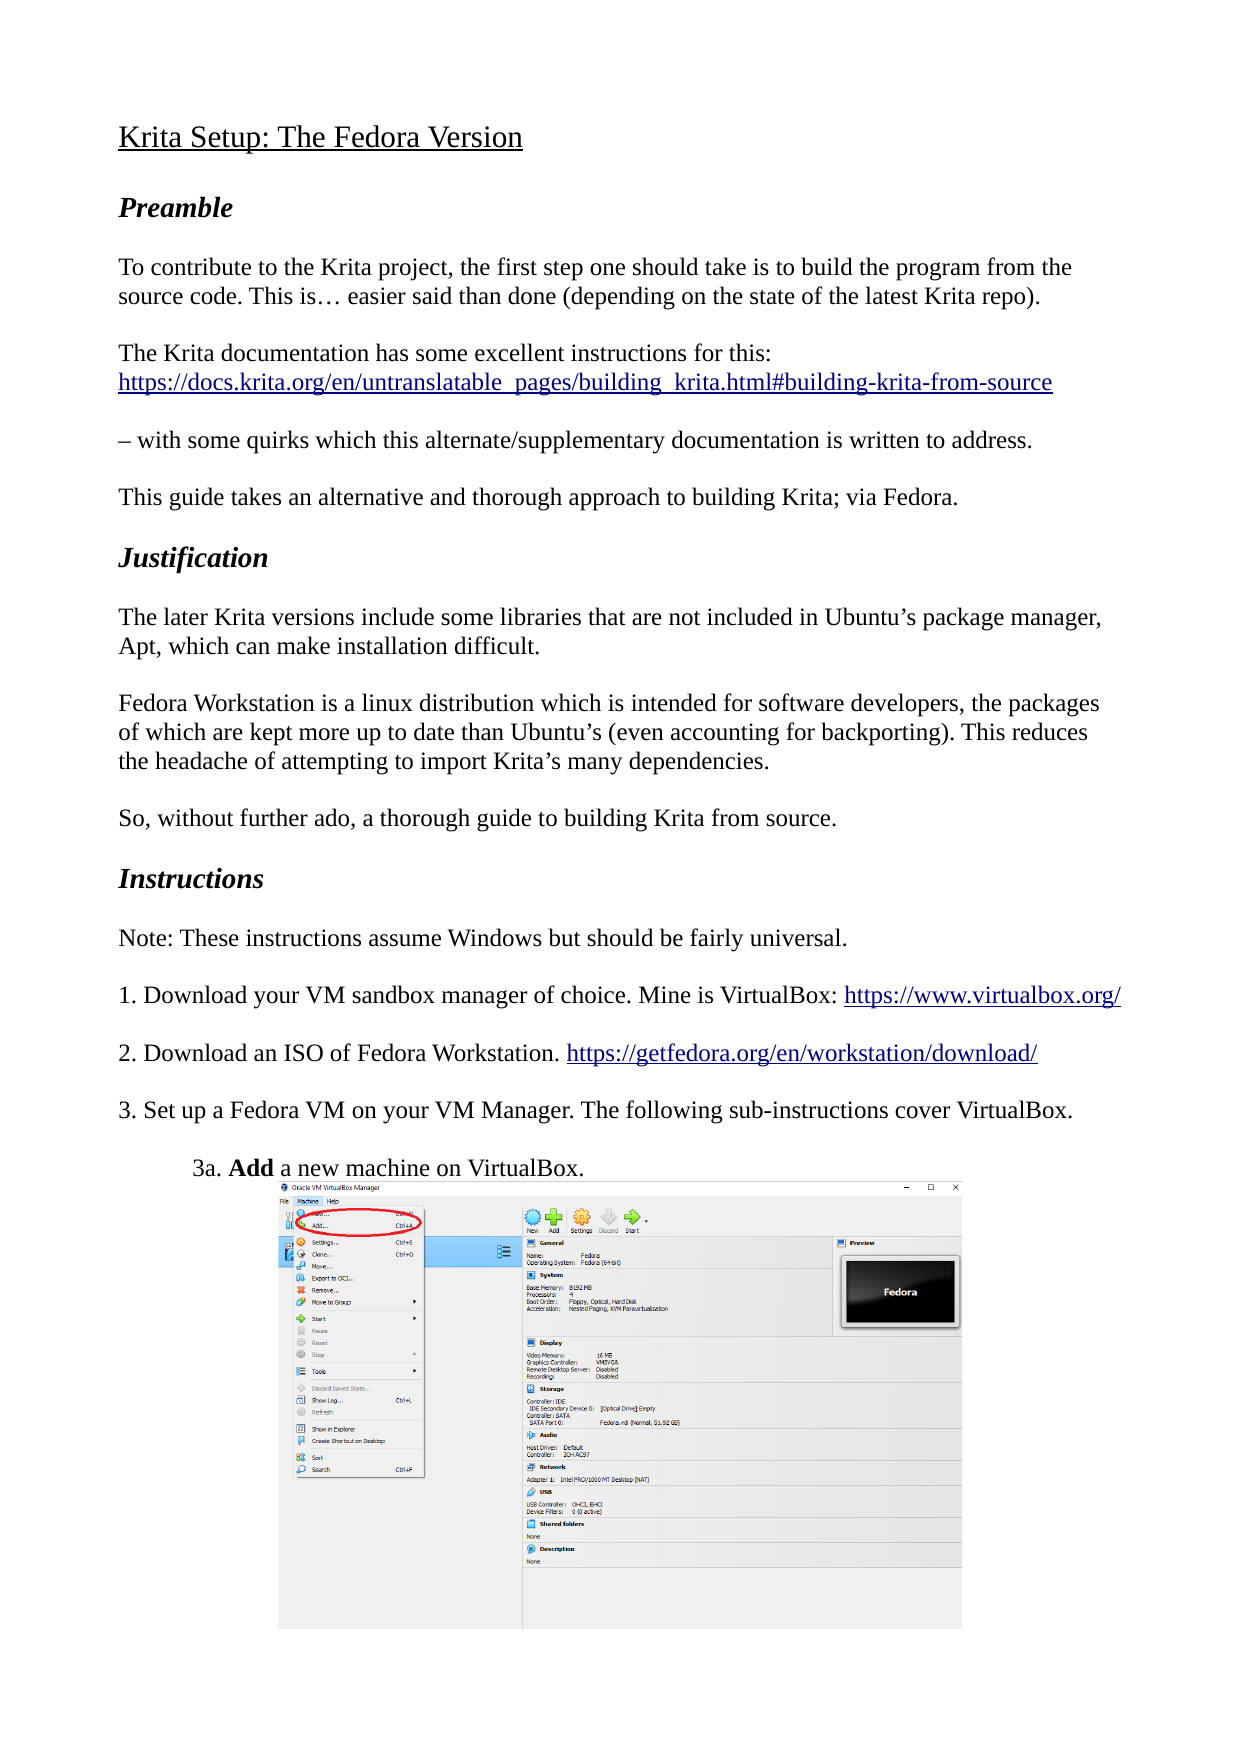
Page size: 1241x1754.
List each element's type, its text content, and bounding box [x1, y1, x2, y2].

text 1. Download your VM sandbox manager of choice. Mine is VirtualBox: https://www.virtualbox.org/ [118, 981, 1122, 1009]
text Preamble [118, 190, 1122, 223]
text 3a. Add a new machine on VirtualBox. [118, 1153, 1122, 1182]
text The Krita documentation has some excellent instructions for this: [118, 338, 1122, 367]
text Krita Setup: The Fedora Version [118, 118, 1122, 154]
text Justification [118, 540, 1122, 573]
text The later Krita versions include some libraries that are not included in Ubuntu’s package manager, Apt, which can make installation difficult. [118, 602, 1122, 659]
picture [278, 1181, 962, 1629]
text This guide takes an alternative and thorough approach to building Krita; via Fedora. [118, 482, 1122, 511]
text – with some quirks which this alternate/supplementary documentation is written to address. [118, 425, 1122, 453]
text Note: These instructions assume Windows but should be fairly universal. [118, 923, 1122, 952]
text 3. Set up a Fedora VM on your VM Manager. The following sub-instructions cover VirtualBox. [118, 1096, 1122, 1124]
text Instructions [118, 861, 1122, 894]
text So, without further ado, a thorough guide to building Krita from source. [118, 803, 1122, 832]
text Fedora Workstation is a linux distribution which is intended for software developers, the packages of which are kept more up to date than Ubuntu’s (even accounting for backporting). This reduces the headache of attempting to import Krita’s many dependencies. [118, 688, 1122, 774]
text 2. Download an ISO of Fedora Workstation. https://getfedora.org/en/workstation/download/ [118, 1038, 1122, 1067]
text To contribute to the Krita project, the first step one should take is to build the program from the source code. This is… easier said than done (depending on the state of the latest Krita repo). [118, 252, 1122, 310]
text https://docs.krita.org/en/untranslatable_pages/building_krita.html#building-krita-from-source [118, 367, 1122, 396]
